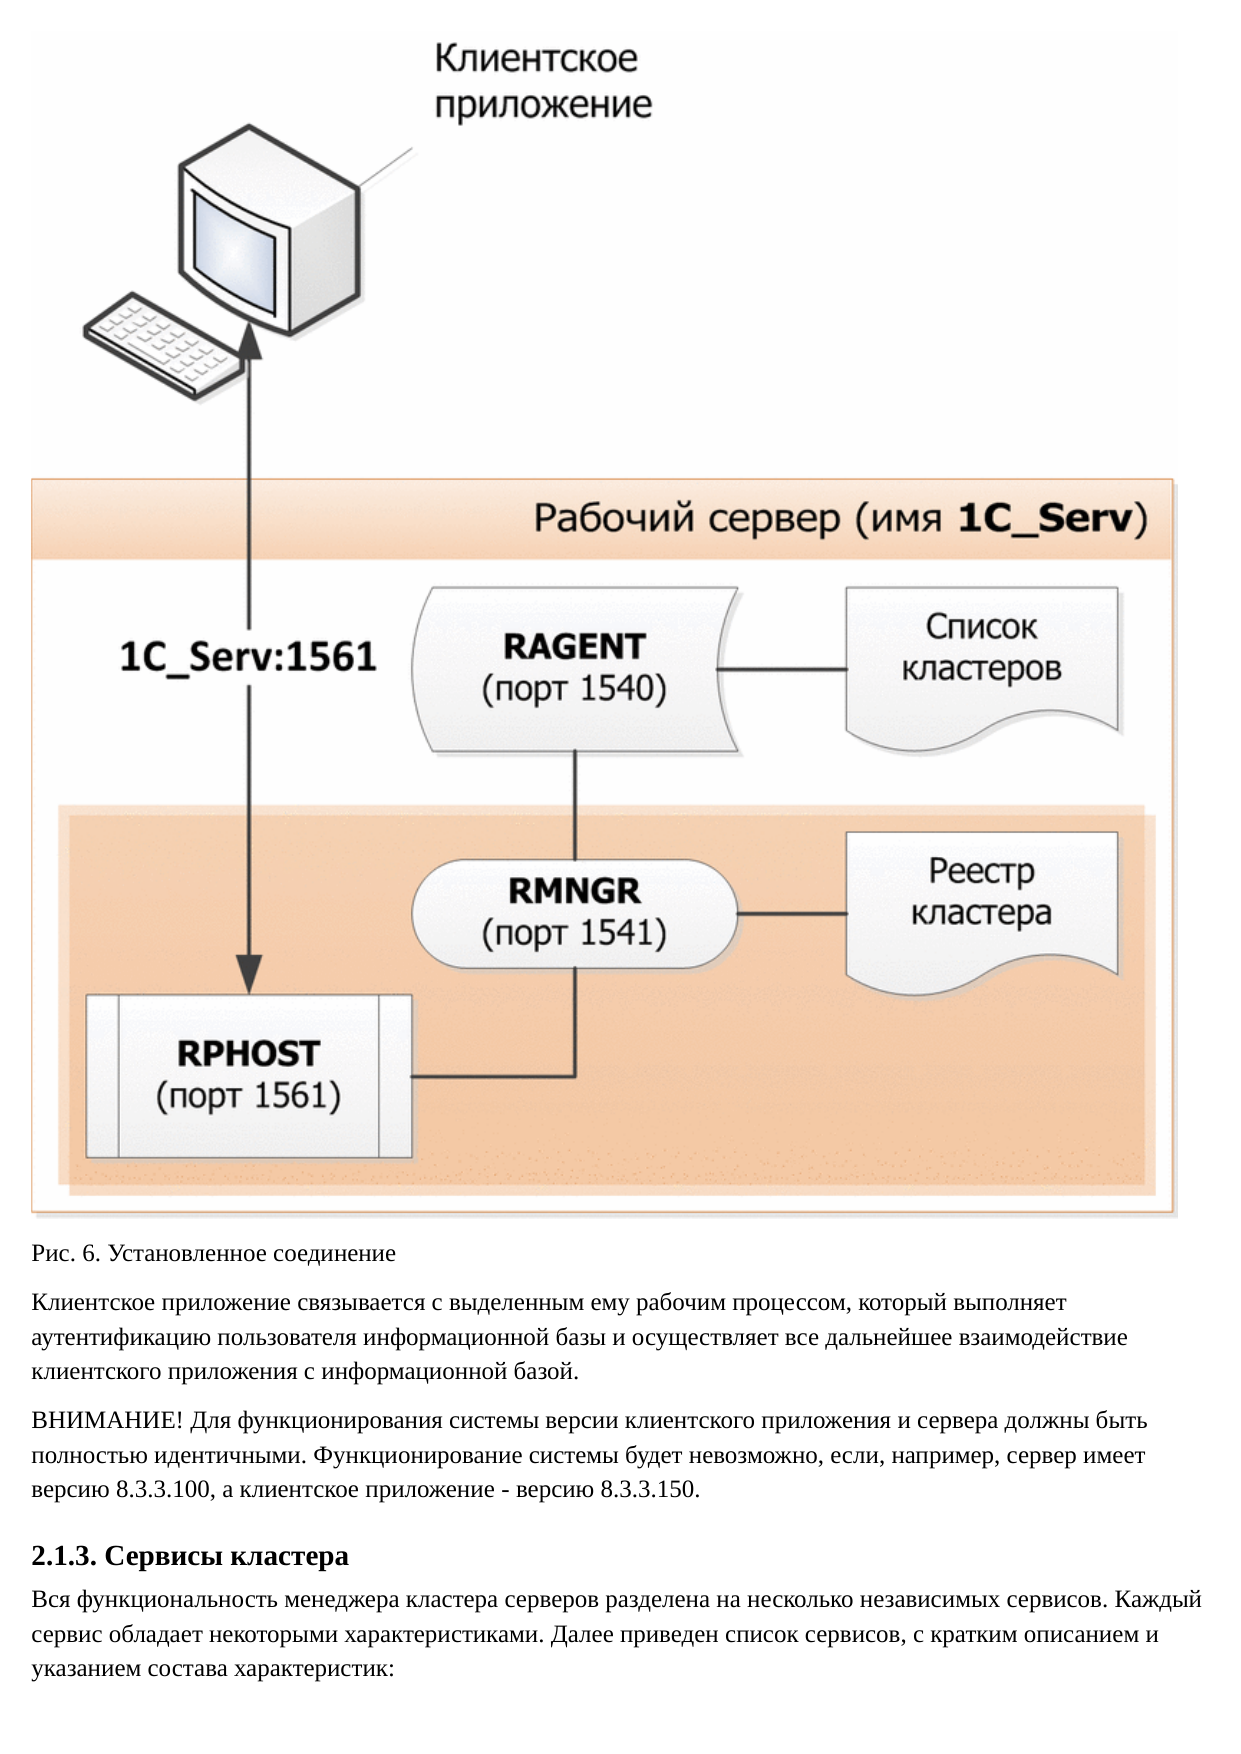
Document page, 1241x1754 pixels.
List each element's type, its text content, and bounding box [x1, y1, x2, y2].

picture [31, 31, 1178, 1219]
text ВНИМАНИЕ! Для функционирования системы версии клиентского приложения и сервера должны быть полностью идентичными. Функционирование системы будет невозможно, если, например, сервер имеет версию 8.3.3.100, а клиентское приложение ‑ версию 8.3.3.150. [31, 1406, 1212, 1503]
text Вся функциональность менеджера кластера серверов разделена на несколько независимых сервисов. Каждый сервис обладает некоторыми характеристиками. Далее приведен список сервисов, с кратким описанием и указанием состава характеристик: [31, 1584, 1212, 1682]
subtitle 2.1.3. Сервисы кластера [31, 1538, 1212, 1572]
text Клиентское приложение связывается с выделенным ему рабочим процессом, который выполняет аутентификацию пользователя информационной базы и осуществляет все дальнейшее взаимодействие клиентского приложения с информационной базой. [31, 1287, 1212, 1385]
text Рис. 6. Установленное соединение [31, 1238, 1212, 1267]
